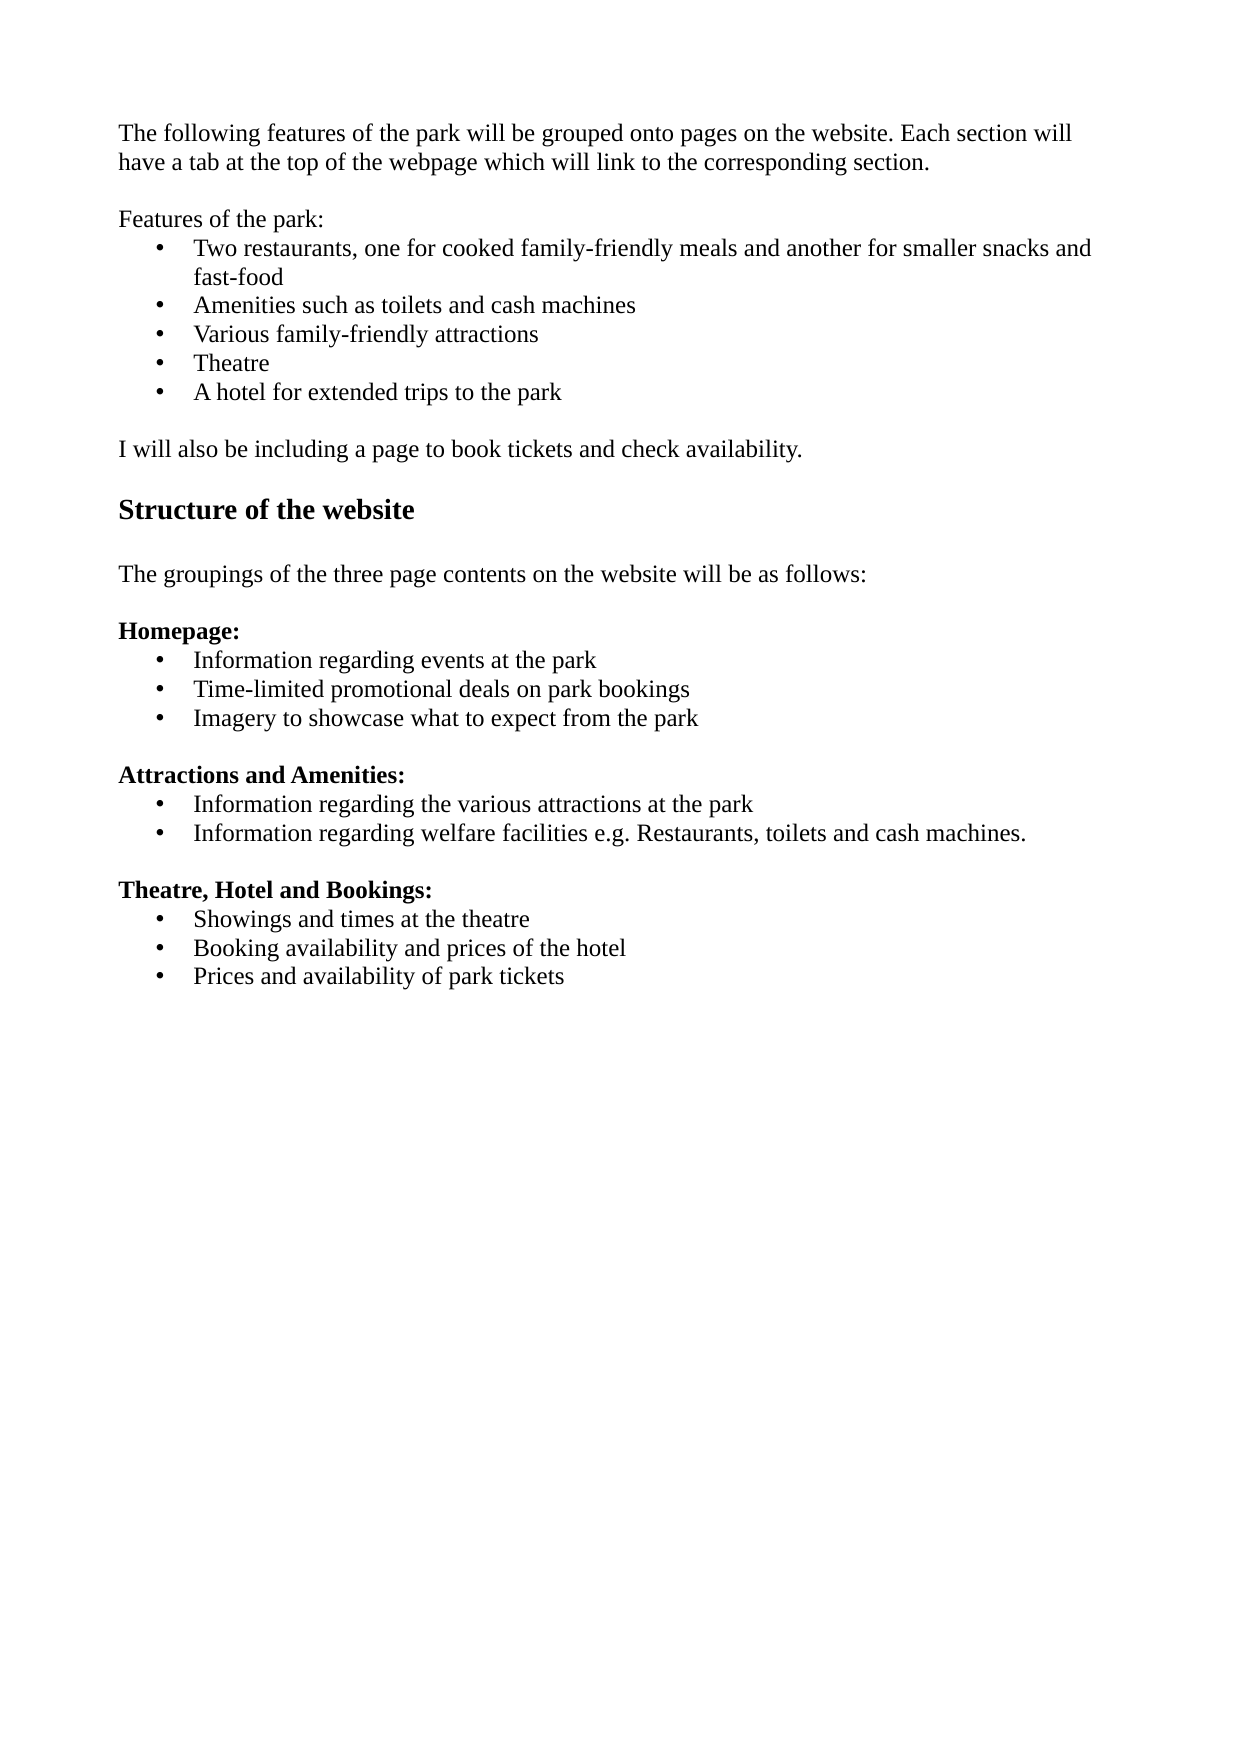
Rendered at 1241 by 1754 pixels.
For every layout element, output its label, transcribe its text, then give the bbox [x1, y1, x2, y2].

list Showings and times at the theatre [156, 904, 1122, 933]
text Theatre, Hotel and Bookings: [118, 875, 1122, 904]
text Homepage: [118, 616, 1122, 645]
text The groupings of the three page contents on the website will be as follows: [118, 559, 1122, 588]
list Booking availability and prices of the hotel [156, 933, 1122, 961]
text Features of the park: [118, 204, 1122, 233]
list Various family-friendly attractions [156, 319, 1122, 348]
list Two restaurants, one for cooked family-friendly meals and another for smaller snacks and fast-food [156, 233, 1122, 291]
list Time-limited promotional deals on park bookings [156, 674, 1122, 703]
list Imagery to showcase what to expect from the park [156, 703, 1122, 731]
list A hotel for extended trips to the park [156, 377, 1122, 406]
text I will also be including a page to book tickets and check availability. [118, 434, 1122, 463]
text The following features of the park will be grouped onto pages on the website. Each section will have a tab at the top of the webpage which will link to the corresponding section. [118, 118, 1122, 176]
list Amenities such as toilets and cash machines [156, 291, 1122, 319]
list Information regarding events at the park [156, 645, 1122, 674]
list Prices and availability of park tickets [156, 961, 1122, 990]
text Attractions and Amenities: [118, 760, 1122, 789]
text Structure of the website [118, 492, 1122, 525]
list Theatre [156, 348, 1122, 377]
list Information regarding the various attractions at the park [156, 789, 1122, 818]
list Information regarding welfare facilities e.g. Restaurants, toilets and cash machines. [156, 818, 1122, 846]
